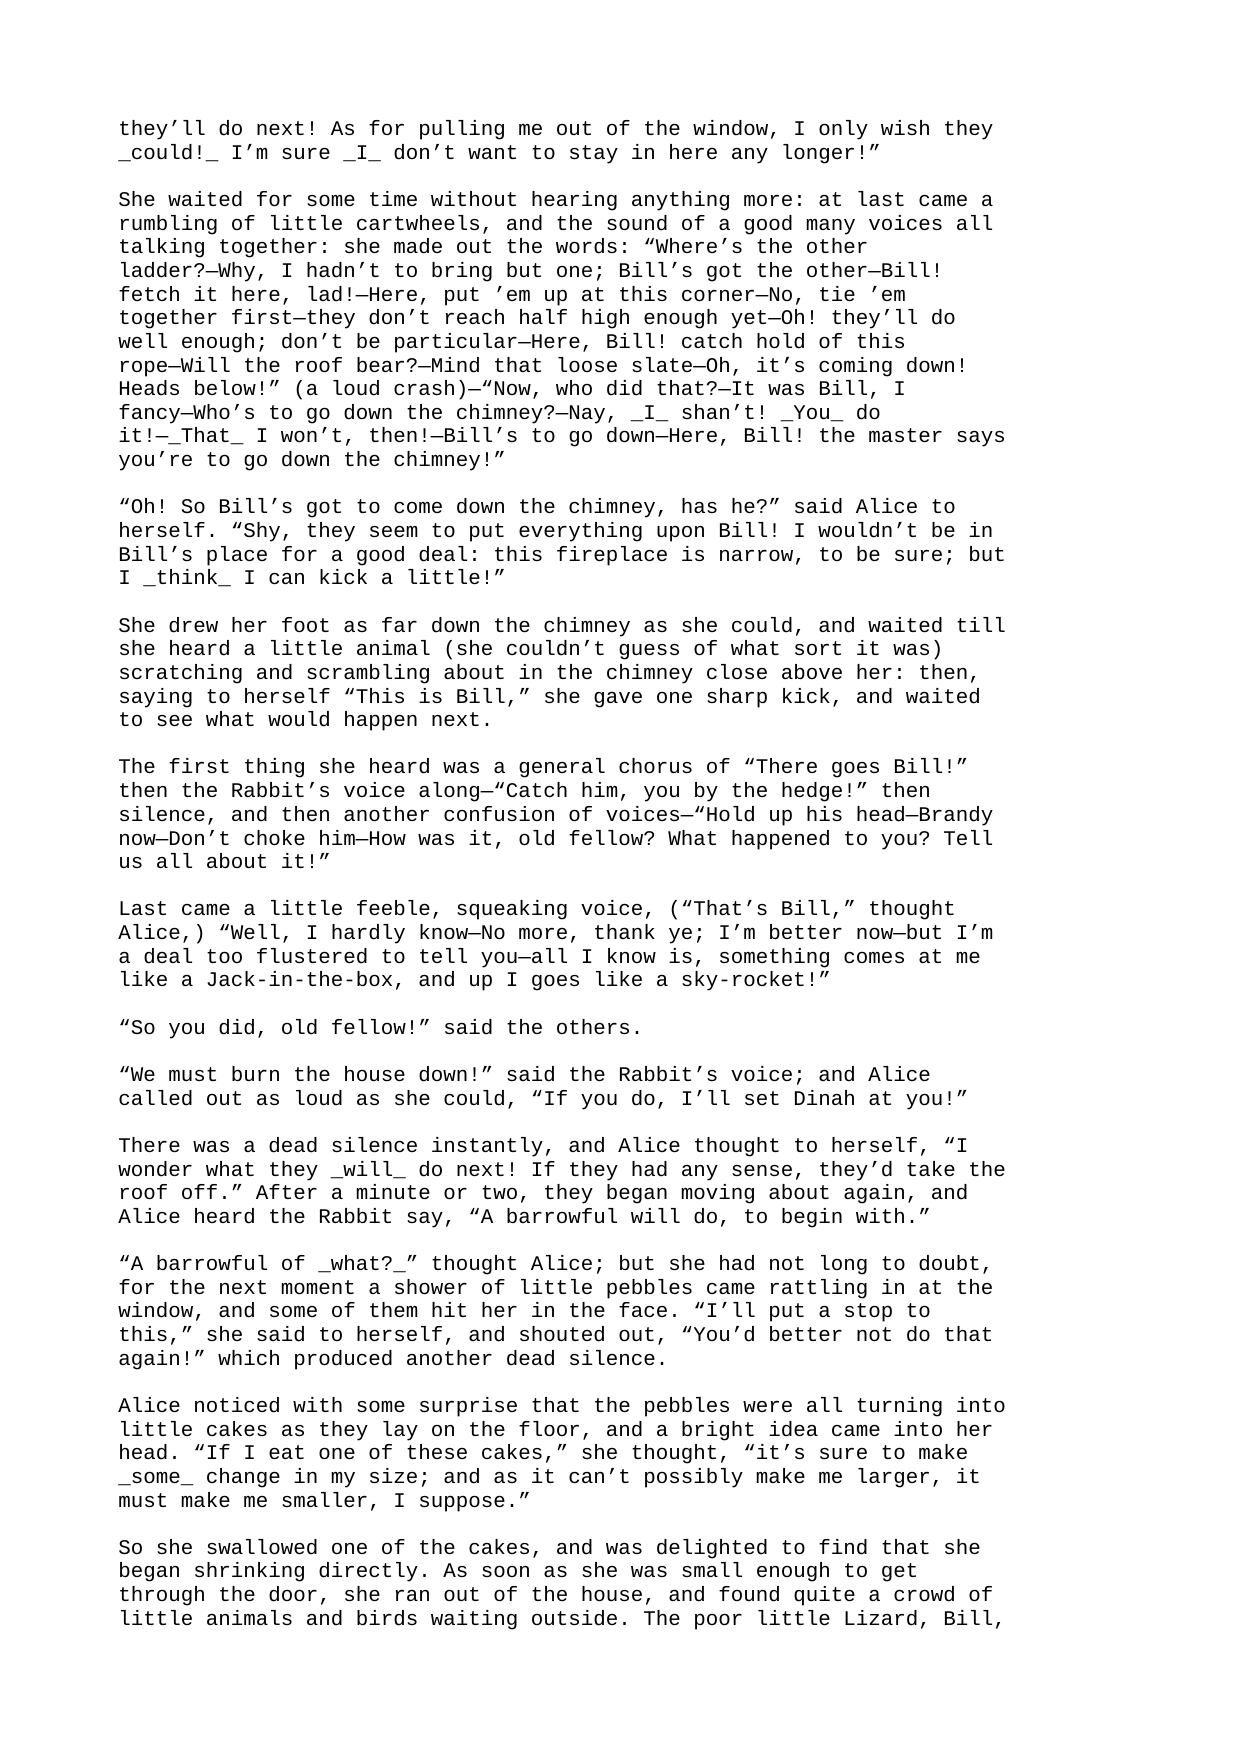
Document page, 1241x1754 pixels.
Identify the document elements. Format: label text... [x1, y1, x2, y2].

text through the door, she ran out of the house, and found quite a crowd of [118, 1584, 1122, 1608]
text She waited for some time without hearing anything more: at last came a [118, 189, 1122, 213]
text I _think_ I can kick a little!” [118, 567, 1122, 591]
text rumbling of little cartwheels, and the sound of a good many voices all [118, 213, 1122, 236]
text now—Don’t choke him—How was it, old fellow? What happened to you? Tell [118, 827, 1122, 851]
text Alice,) “Well, I hardly know—No more, thank ye; I’m better now—but I’m [118, 922, 1122, 946]
text well enough; don’t be particular—Here, Bill! catch hold of this [118, 331, 1122, 354]
text roof off.” After a minute or two, they began moving about again, and [118, 1182, 1122, 1206]
text talking together: she made out the words: “Where’s the other [118, 236, 1122, 260]
text called out as loud as she could, “If you do, I’ll set Dinah at you!” [118, 1088, 1122, 1111]
text Bill’s place for a good deal: this fireplace is narrow, to be sure; but [118, 544, 1122, 567]
text So she swallowed one of the cakes, and was delighted to find that she [118, 1537, 1122, 1561]
text The first thing she heard was a general chorus of “There goes Bill!” [118, 757, 1122, 780]
text fetch it here, lad!—Here, put ’em up at this corner—No, tie ’em [118, 284, 1122, 307]
text for the next moment a shower of little pebbles came rattling in at the [118, 1277, 1122, 1300]
text little animals and birds waiting outside. The poor little Lizard, Bill, [118, 1608, 1122, 1631]
text Heads below!” (a loud crash)—“Now, who did that?—It was Bill, I [118, 378, 1122, 402]
text ladder?—Why, I hadn’t to bring but one; Bill’s got the other—Bill! [118, 260, 1122, 284]
text little cakes as they lay on the floor, and a bright idea came into her [118, 1419, 1122, 1442]
text “Oh! So Bill’s got to come down the chimney, has he?” said Alice to [118, 496, 1122, 520]
text wonder what they _will_ do next! If they had any sense, they’d take the [118, 1158, 1122, 1182]
text a deal too flustered to tell you—all I know is, something comes at me [118, 946, 1122, 969]
text Last came a little feeble, squeaking voice, (“That’s Bill,” thought [118, 898, 1122, 922]
text it!—_That_ I won’t, then!—Bill’s to go down—Here, Bill! the master says [118, 426, 1122, 449]
text Alice heard the Rabbit say, “A barrowful will do, to begin with.” [118, 1206, 1122, 1229]
text this,” she said to herself, and shouted out, “You’d better not do that [118, 1324, 1122, 1348]
text head. “If I eat one of these cakes,” she thought, “it’s sure to make [118, 1442, 1122, 1466]
text She drew her foot as far down the chimney as she could, and waited till [118, 615, 1122, 638]
text must make me smaller, I suppose.” [118, 1489, 1122, 1513]
text saying to herself “This is Bill,” she gave one sharp kick, and waited [118, 686, 1122, 709]
text began shrinking directly. As soon as she was small enough to get [118, 1561, 1122, 1584]
text us all about it!” [118, 851, 1122, 875]
text together first—they don’t reach half high enough yet—Oh! they’ll do [118, 307, 1122, 331]
text There was a dead silence instantly, and Alice thought to herself, “I [118, 1135, 1122, 1158]
text herself. “Shy, they seem to put everything upon Bill! I wouldn’t be in [118, 520, 1122, 544]
text again!” which produced another dead silence. [118, 1348, 1122, 1371]
text rope—Will the roof bear?—Mind that loose slate—Oh, it’s coming down! [118, 354, 1122, 378]
text _could!_ I’m sure _I_ don’t want to stay in here any longer!” [118, 142, 1122, 165]
text you’re to go down the chimney!” [118, 449, 1122, 473]
text Alice noticed with some surprise that the pebbles were all turning into [118, 1395, 1122, 1419]
text _some_ change in my size; and as it can’t possibly make me larger, it [118, 1466, 1122, 1489]
text like a Jack-in-the-box, and up I goes like a sky-rocket!” [118, 969, 1122, 993]
text “A barrowful of _what?_” thought Alice; but she had not long to doubt, [118, 1253, 1122, 1277]
text window, and some of them hit her in the face. “I’ll put a stop to [118, 1300, 1122, 1324]
text to see what would happen next. [118, 709, 1122, 733]
text “We must burn the house down!” said the Rabbit’s voice; and Alice [118, 1064, 1122, 1088]
text “So you did, old fellow!” said the others. [118, 1017, 1122, 1040]
text silence, and then another confusion of voices—“Hold up his head—Brandy [118, 804, 1122, 827]
text then the Rabbit’s voice along—“Catch him, you by the hedge!” then [118, 780, 1122, 804]
text fancy—Who’s to go down the chimney?—Nay, _I_ shan’t! _You_ do [118, 402, 1122, 426]
text she heard a little animal (she couldn’t guess of what sort it was) [118, 638, 1122, 662]
text scratching and scrambling about in the chimney close above her: then, [118, 662, 1122, 686]
text they’ll do next! As for pulling me out of the window, I only wish they [118, 118, 1122, 142]
